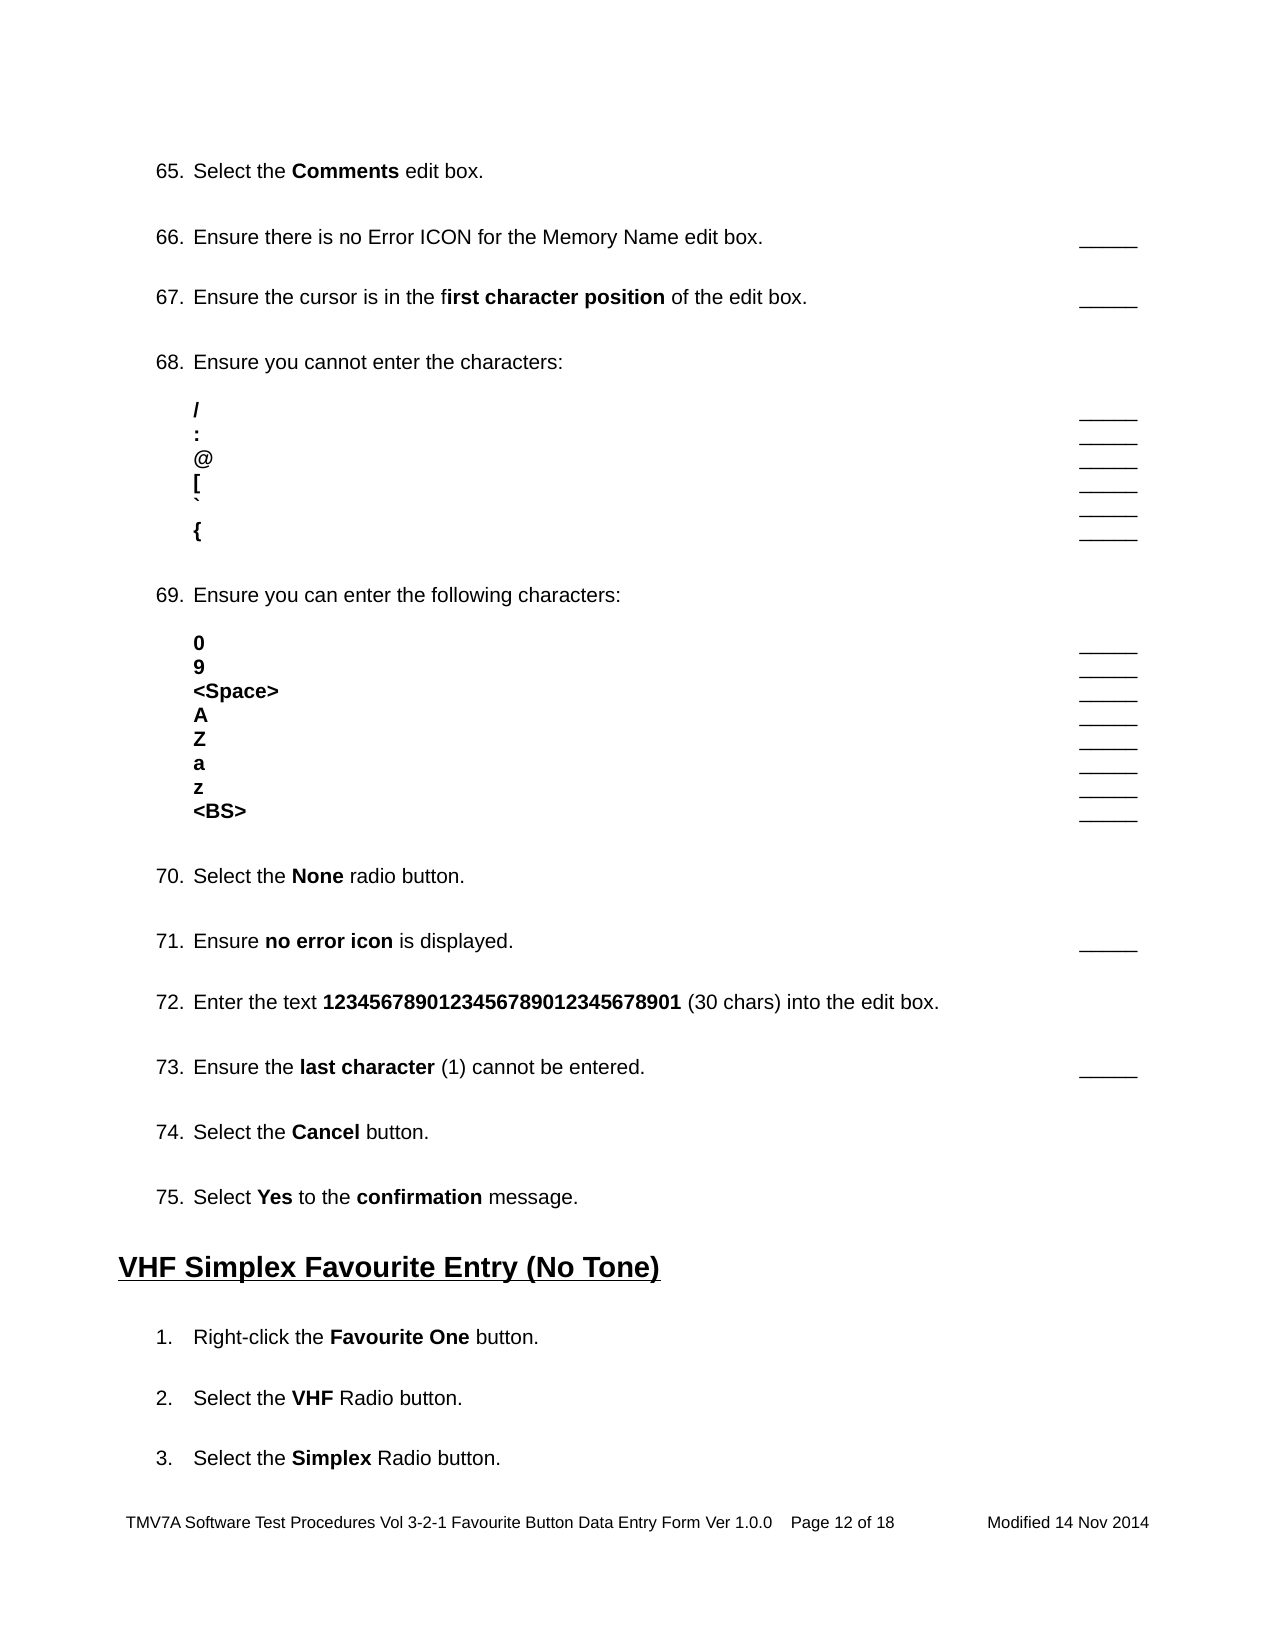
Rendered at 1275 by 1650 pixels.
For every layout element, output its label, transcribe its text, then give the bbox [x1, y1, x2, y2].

list Select the Cancel button. [156, 1120, 1157, 1173]
list [156, 118, 1157, 147]
list Ensure the cursor is in the first character position of the edit box. _____ [156, 285, 1157, 338]
list Select the Simplex Radio button. [156, 1446, 1157, 1470]
list Ensure no error icon is displayed. _____ [156, 929, 1157, 977]
list Ensure you can enter the following characters: 0 _____ 9 _____ <Space> _____ A _____ Z _____ a _____ z _____ <BS> _____ [156, 583, 1157, 851]
list Right-click the Favourite One button. [156, 1325, 1157, 1373]
list Select the Comments edit box. [156, 159, 1157, 212]
list VHF Simplex Favourite Entry (No Tone) [81, 1250, 1157, 1313]
list Select Yes to the confirmation message. [156, 1185, 1157, 1238]
list Ensure you cannot enter the characters: / _____ : _____ @ _____ [ _____ ` _____ { _____ [156, 350, 1157, 571]
list Ensure there is no Error ICON for the Memory Name edit box. _____ [156, 224, 1157, 272]
list Enter the text 1234567890123456789012345678901 (30 chars) into the edit box. [156, 989, 1157, 1042]
list Select the None radio button. [156, 864, 1157, 917]
list Select the VHF Radio button. [156, 1386, 1157, 1433]
list Ensure the last character (1) cannot be entered. _____ [156, 1055, 1157, 1107]
